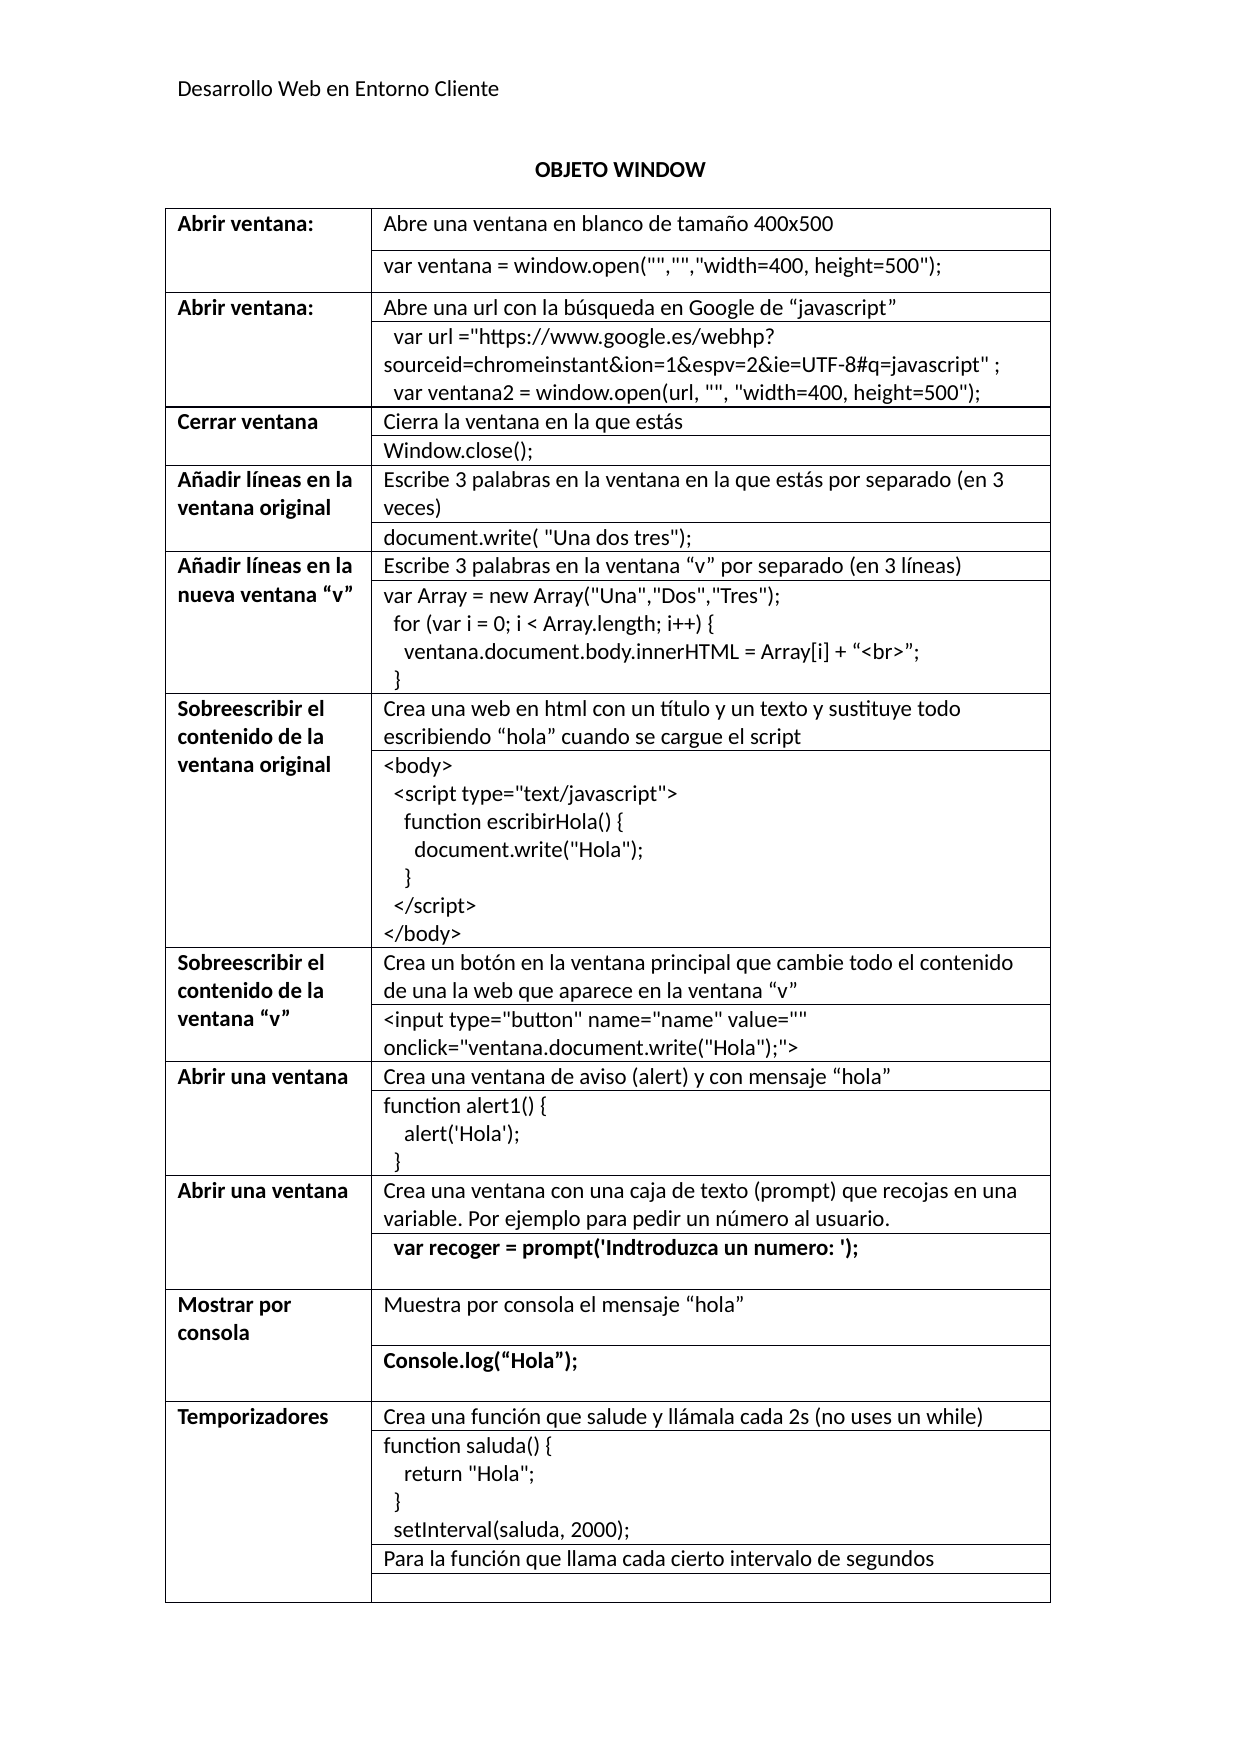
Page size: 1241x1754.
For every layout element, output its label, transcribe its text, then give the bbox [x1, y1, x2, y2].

table_cell Crea un botón en la ventana principal que cambie todo el contenido de una la web que aparece en la ventana “v” [372, 948, 1050, 1004]
table_cell function alert1() { alert('Hola'); } [372, 1091, 1050, 1175]
table_cell [372, 1574, 1050, 1602]
table_cell Abrir una ventana [166, 1062, 371, 1175]
table_cell Sobreescribir el contenido de la ventana “v” [166, 948, 371, 1061]
table_cell Añadir líneas en la nueva ventana “v” [166, 552, 371, 693]
table_cell <body> <script type="text/javascript"> function escribirHola() { document.write("Hola"); } </script> </body> [372, 751, 1050, 947]
table_cell var Array = new Array("Una","Dos","Tres"); for (var i = 0; i < Array.length; i++) { ventana.document.body.innerHTML = Array[i] + “<br>”; } [372, 581, 1050, 693]
table_cell Abrir una ventana [166, 1176, 371, 1289]
table_cell Escribe 3 palabras en la ventana “v” por separado (en 3 líneas) [372, 552, 1050, 580]
table_cell Window.close(); [372, 436, 1050, 464]
table_cell Escribe 3 palabras en la ventana en la que estás por separado (en 3 veces) [372, 466, 1050, 522]
table_cell var recoger = prompt('Indtroduzca un numero: '); [372, 1234, 1050, 1289]
table_cell Crea una función que salude y llámala cada 2s (no uses un while) [372, 1402, 1050, 1430]
table_cell Mostrar por consola [166, 1290, 371, 1401]
table_cell Abrir ventana: [166, 293, 371, 406]
table_header Abre una ventana en blanco de tamaño 400x500 [372, 209, 1050, 250]
table_cell Abre una url con la búsqueda en Google de “javascript” [372, 293, 1050, 321]
table_cell Cerrar ventana [166, 408, 371, 464]
table_header Abrir ventana: [166, 209, 371, 292]
table_cell Cierra la ventana en la que estás [372, 408, 1050, 435]
table_cell Console.log(“Hola”); [372, 1346, 1050, 1401]
table_cell Crea una ventana con una caja de texto (prompt) que recojas en una variable. Por ejemplo para pedir un número al usuario. [372, 1176, 1050, 1232]
text OBJETO WINDOW [177, 155, 1063, 183]
table_cell function saluda() { return "Hola"; } setInterval(saluda, 2000); [372, 1431, 1050, 1543]
table_cell <input type="button" name="name" value="" onclick="ventana.document.write("Hola");"> [372, 1005, 1050, 1061]
table_cell var ventana = window.open("","","width=400, height=500"); [372, 251, 1050, 292]
table_cell var url ="https://www.google.es/webhp?sourceid=chromeinstant&ion=1&espv=2&ie=UTF-8#q=javascript" ; var ventana2 = window.open(url, "", "width=400, height=500"); [372, 322, 1050, 406]
table_cell document.write( "Una dos tres"); [372, 523, 1050, 551]
table_cell Añadir líneas en la ventana original [166, 466, 371, 551]
table_cell Crea una web en html con un título y un texto y sustituye todo escribiendo “hola” cuando se cargue el script [372, 694, 1050, 750]
table_cell Para la función que llama cada cierto intervalo de segundos [372, 1545, 1050, 1572]
table_cell Temporizadores [166, 1402, 371, 1602]
table_cell Sobreescribir el contenido de la ventana original [166, 694, 371, 947]
table_cell Crea una ventana de aviso (alert) y con mensaje “hola” [372, 1062, 1050, 1090]
table_cell Muestra por consola el mensaje “hola” [372, 1290, 1050, 1345]
